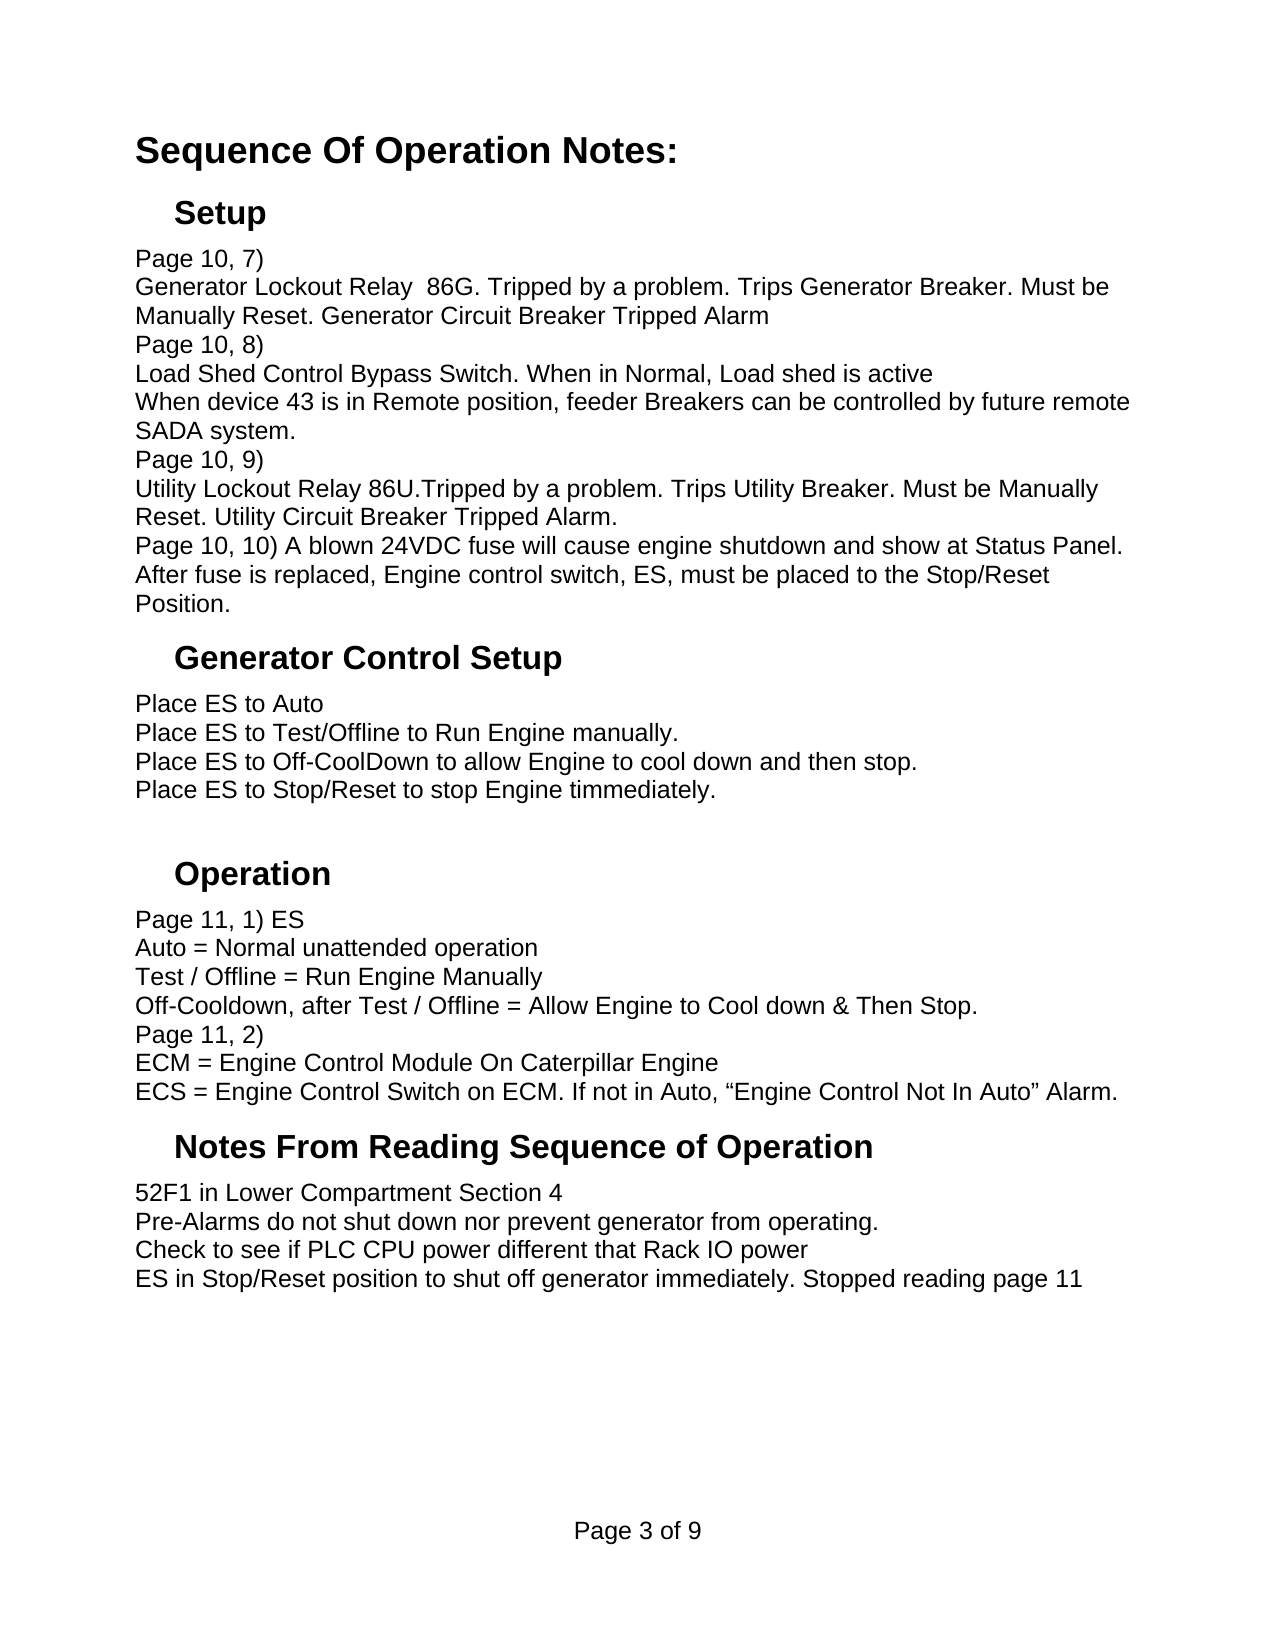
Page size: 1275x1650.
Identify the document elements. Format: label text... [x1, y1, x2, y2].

text Test / Offline = Run Engine Manually [135, 962, 1140, 991]
text Auto = Normal unattended operation [135, 933, 1140, 962]
text Place ES to Auto [135, 689, 1140, 718]
text ECS = Engine Control Switch on ECM. If not in Auto, “Engine Control Not In Auto” Alarm. [135, 1077, 1140, 1106]
text Utility Lockout Relay 86U.Tripped by a problem. Trips Utility Breaker. Must be Manually Reset. Utility Circuit Breaker Tripped Alarm. [135, 474, 1140, 531]
text Place ES to Test/Offline to Run Engine manually. [135, 718, 1140, 747]
subtitle Notes From Reading Sequence of Operation [174, 1127, 1140, 1165]
text Place ES to Stop/Reset to stop Engine timmediately. [135, 775, 1140, 804]
subtitle Sequence Of Operation Notes: [135, 129, 1140, 172]
subtitle Setup [174, 193, 1140, 231]
subtitle Operation [174, 854, 1140, 892]
text Page 10, 9) [135, 445, 1140, 474]
text Page 10, 7) [135, 244, 1140, 272]
text Place ES to Off-CoolDown to allow Engine to cool down and then stop. [135, 747, 1140, 775]
text Page 10, 10) A blown 24VDC fuse will cause engine shutdown and show at Status Panel. After fuse is replaced, Engine control switch, ES, must be placed to the Stop/Reset Position. [135, 531, 1140, 617]
text Load Shed Control Bypass Switch. When in Normal, Load shed is active [135, 359, 1140, 387]
text When device 43 is in Remote position, feeder Breakers can be controlled by future remote SADA system. [135, 387, 1140, 445]
text Page 11, 2) [135, 1020, 1140, 1048]
text ES in Stop/Reset position to shut off generator immediately. Stopped reading page 11 [135, 1264, 1140, 1293]
text Off-Cooldown, after Test / Offline = Allow Engine to Cool down & Then Stop. [135, 991, 1140, 1020]
text Generator Lockout Relay 86G. Tripped by a problem. Trips Generator Breaker. Must be Manually Reset. Generator Circuit Breaker Tripped Alarm [135, 272, 1140, 330]
text Page 11, 1) ES [135, 905, 1140, 933]
text Page 10, 8) [135, 330, 1140, 359]
text Pre-Alarms do not shut down nor prevent generator from operating. [135, 1206, 1140, 1235]
text 52F1 in Lower Compartment Section 4 [135, 1178, 1140, 1206]
subtitle Generator Control Setup [174, 638, 1140, 677]
text ECM = Engine Control Module On Caterpillar Engine [135, 1048, 1140, 1077]
text Check to see if PLC CPU power different that Rack IO power [135, 1235, 1140, 1264]
